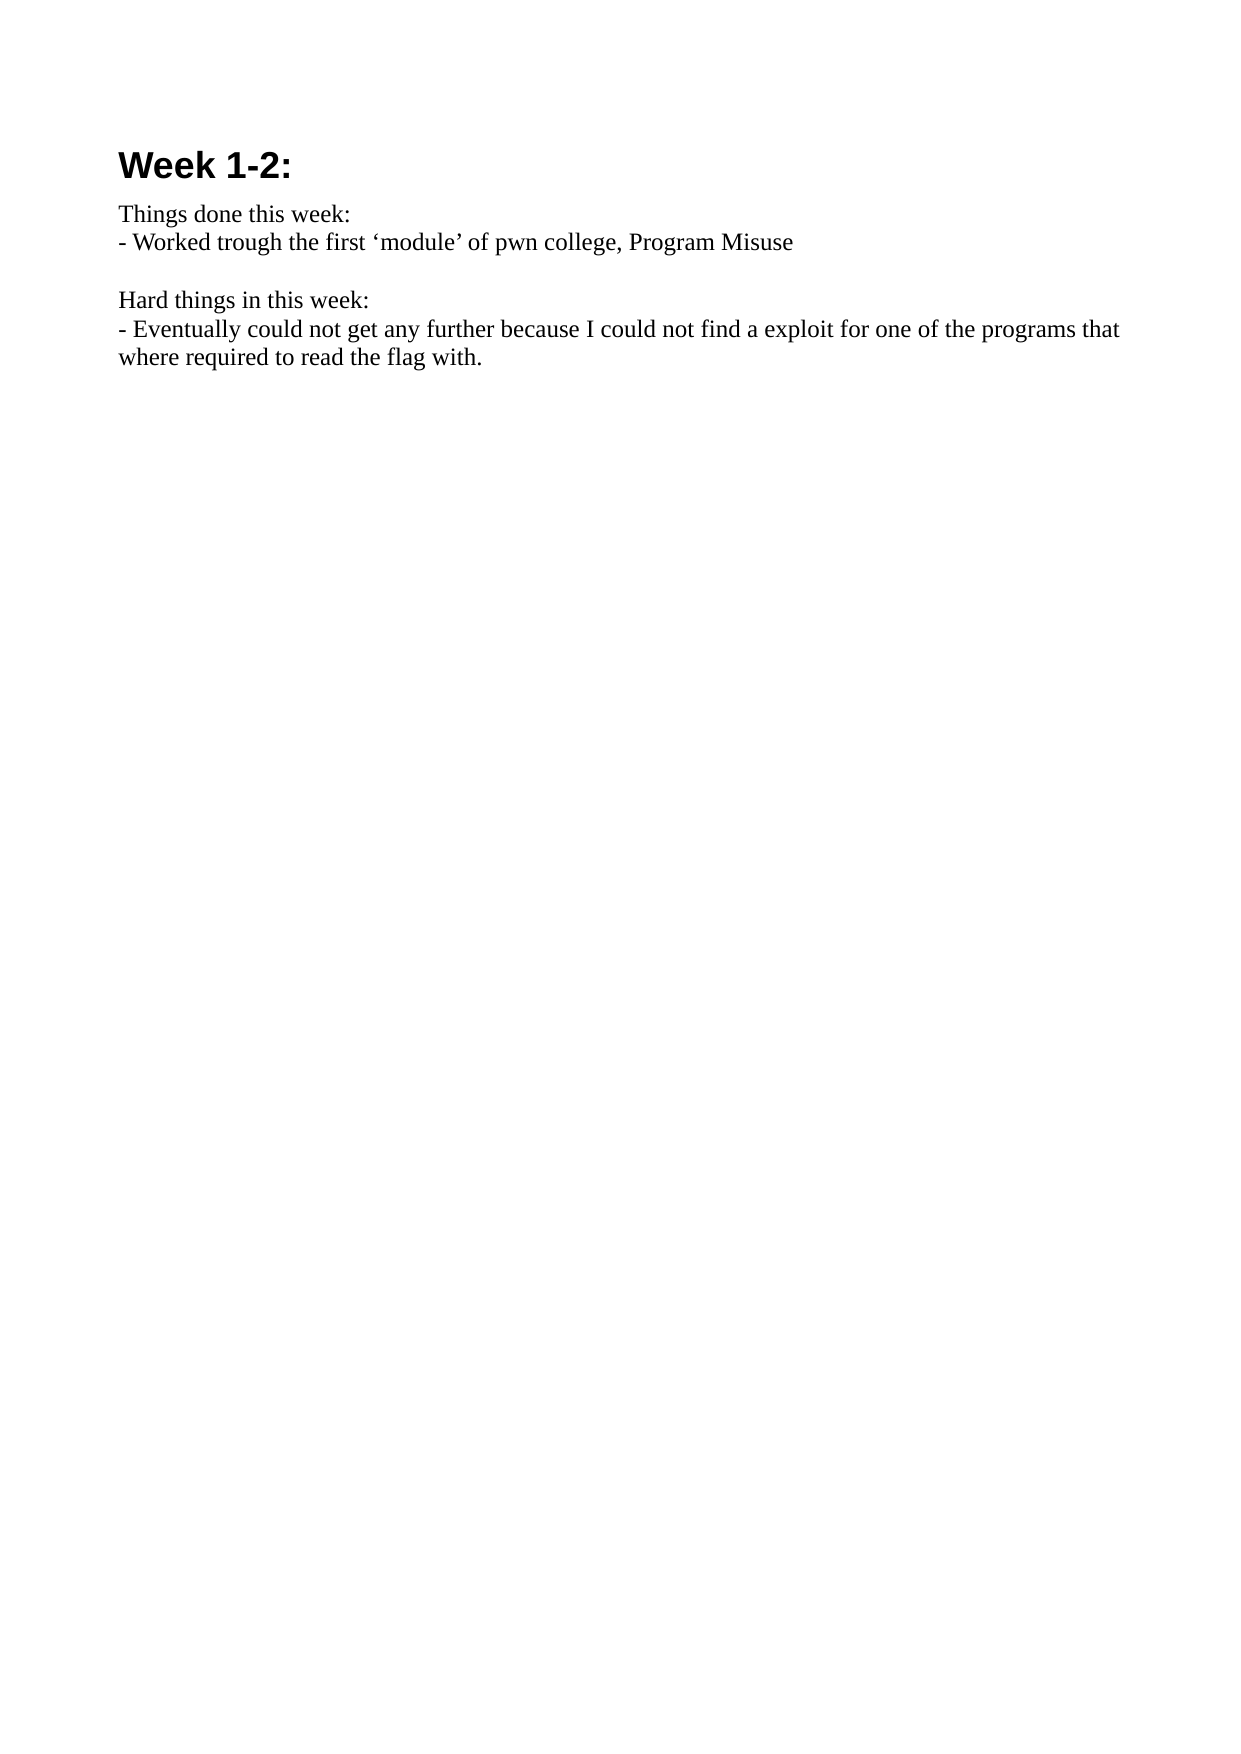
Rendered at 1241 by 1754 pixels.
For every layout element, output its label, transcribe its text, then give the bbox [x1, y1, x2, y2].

text Things done this week: [118, 199, 1122, 227]
text Hard things in this week: [118, 285, 1122, 314]
subtitle Week 1-2: [118, 143, 1122, 186]
text - Worked trough the first ‘module’ of pwn college, Program Misuse [118, 227, 1122, 256]
text - Eventually could not get any further because I could not find a exploit for one of the programs that where required to read the flag with. [118, 314, 1122, 371]
